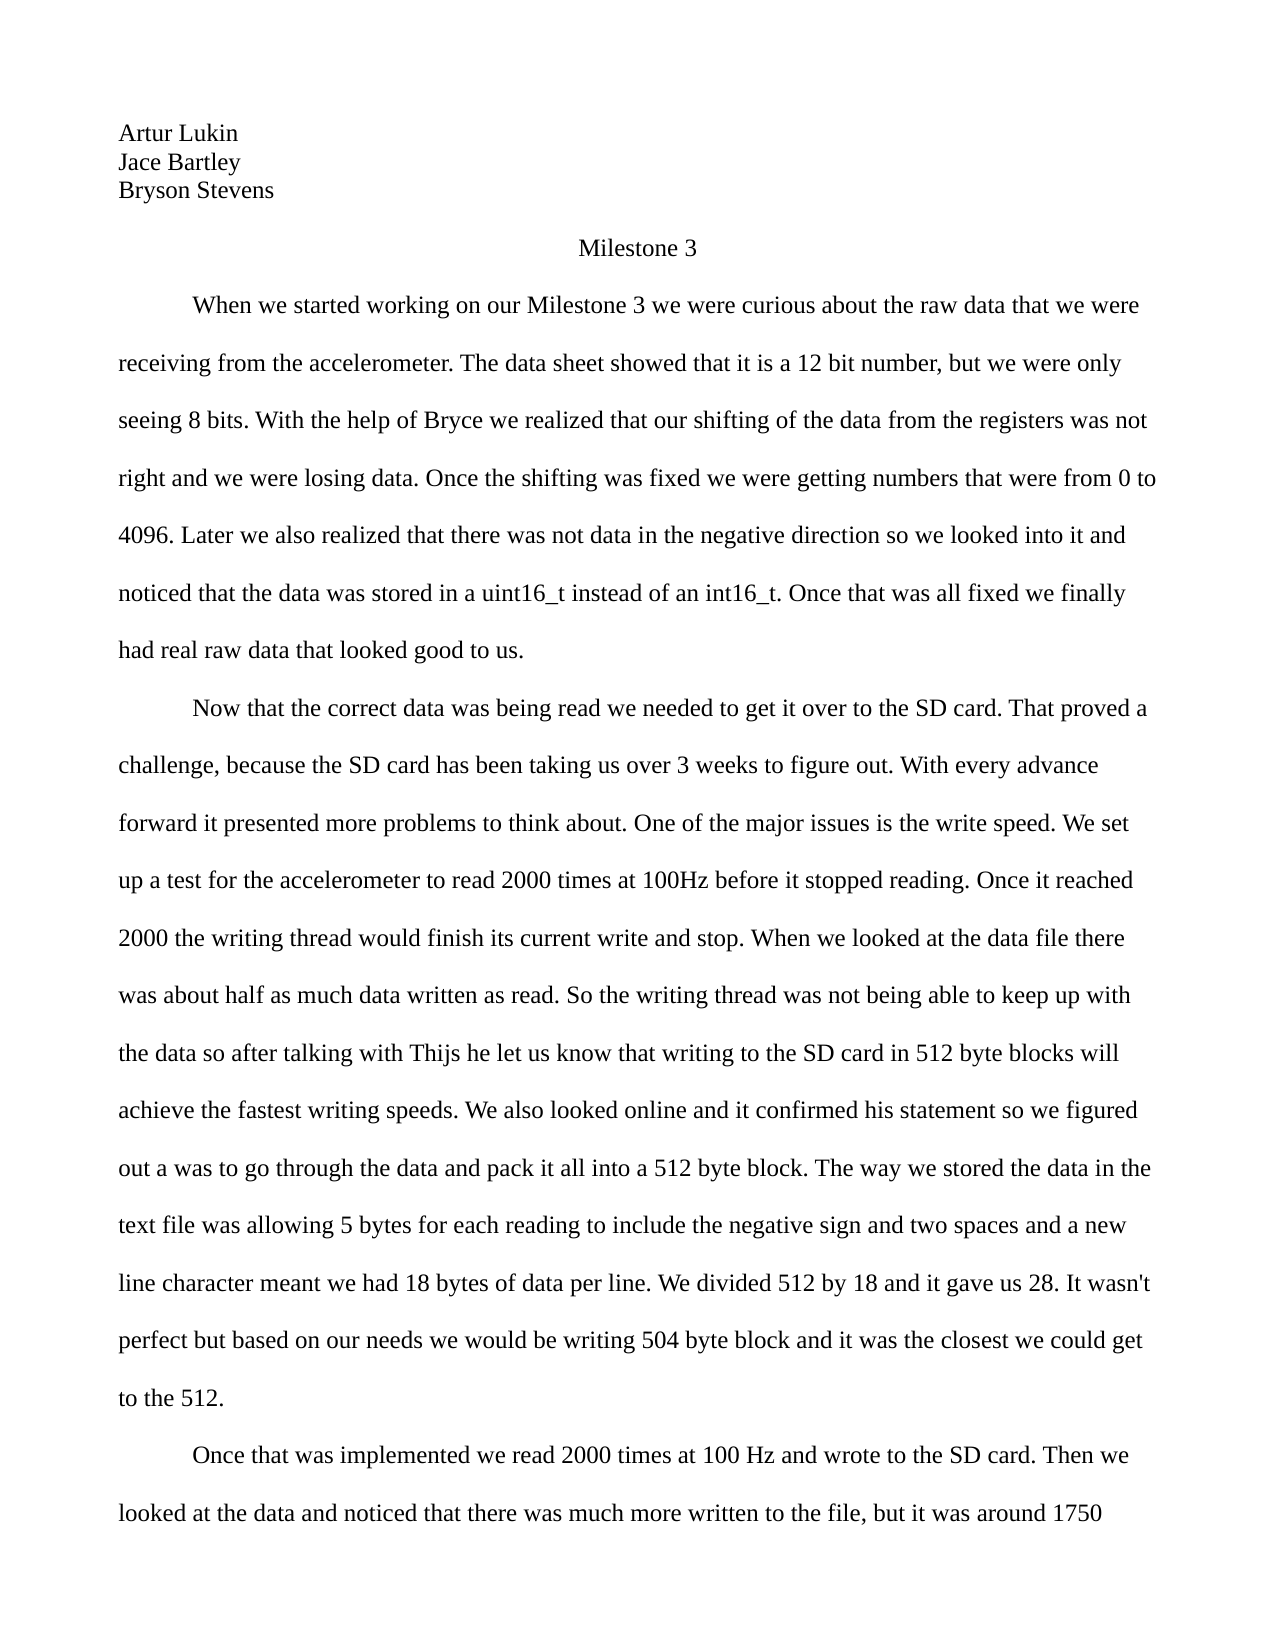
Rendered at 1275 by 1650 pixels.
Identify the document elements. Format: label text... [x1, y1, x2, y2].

text Milestone 3 [118, 233, 1157, 262]
text Artur Lukin [118, 118, 1157, 147]
text Once that was implemented we read 2000 times at 100 Hz and wrote to the SD card. Then we looked at the data and noticed that there was much more written to the file, but it was around 1750 [118, 1441, 1157, 1527]
text Jace Bartley [118, 147, 1157, 176]
text Now that the correct data was being read we needed to get it over to the SD card. That proved a challenge, because the SD card has been taking us over 3 weeks to figure out. With every advance forward it presented more problems to think about. One of the major issues is the write speed. We set up a test for the accelerometer to read 2000 times at 100Hz before it stopped reading. Once it reached 2000 the writing thread would finish its current write and stop. When we looked at the data file there was about half as much data written as read. So the writing thread was not being able to keep up with the data so after talking with Thijs he let us know that writing to the SD card in 512 byte blocks will achieve the fastest writing speeds. We also looked online and it confirmed his statement so we figured out a was to go through the data and pack it all into a 512 byte block. The way we stored the data in the text file was allowing 5 bytes for each reading to include the negative sign and two spaces and a new line character meant we had 18 bytes of data per line. We divided 512 by 18 and it gave us 28. It wasn't perfect but based on our needs we would be writing 504 byte block and it was the closest we could get to the 512. [118, 693, 1157, 1412]
text When we started working on our Milestone 3 we were curious about the raw data that we were receiving from the accelerometer. The data sheet showed that it is a 12 bit number, but we were only seeing 8 bits. With the help of Bryce we realized that our shifting of the data from the registers was not right and we were losing data. Once the shifting was fixed we were getting numbers that were from 0 to 4096. Later we also realized that there was not data in the negative direction so we looked into it and noticed that the data was stored in a uint16_t instead of an int16_t. Once that was all fixed we finally had real raw data that looked good to us. [118, 291, 1157, 664]
text Bryson Stevens [118, 176, 1157, 204]
